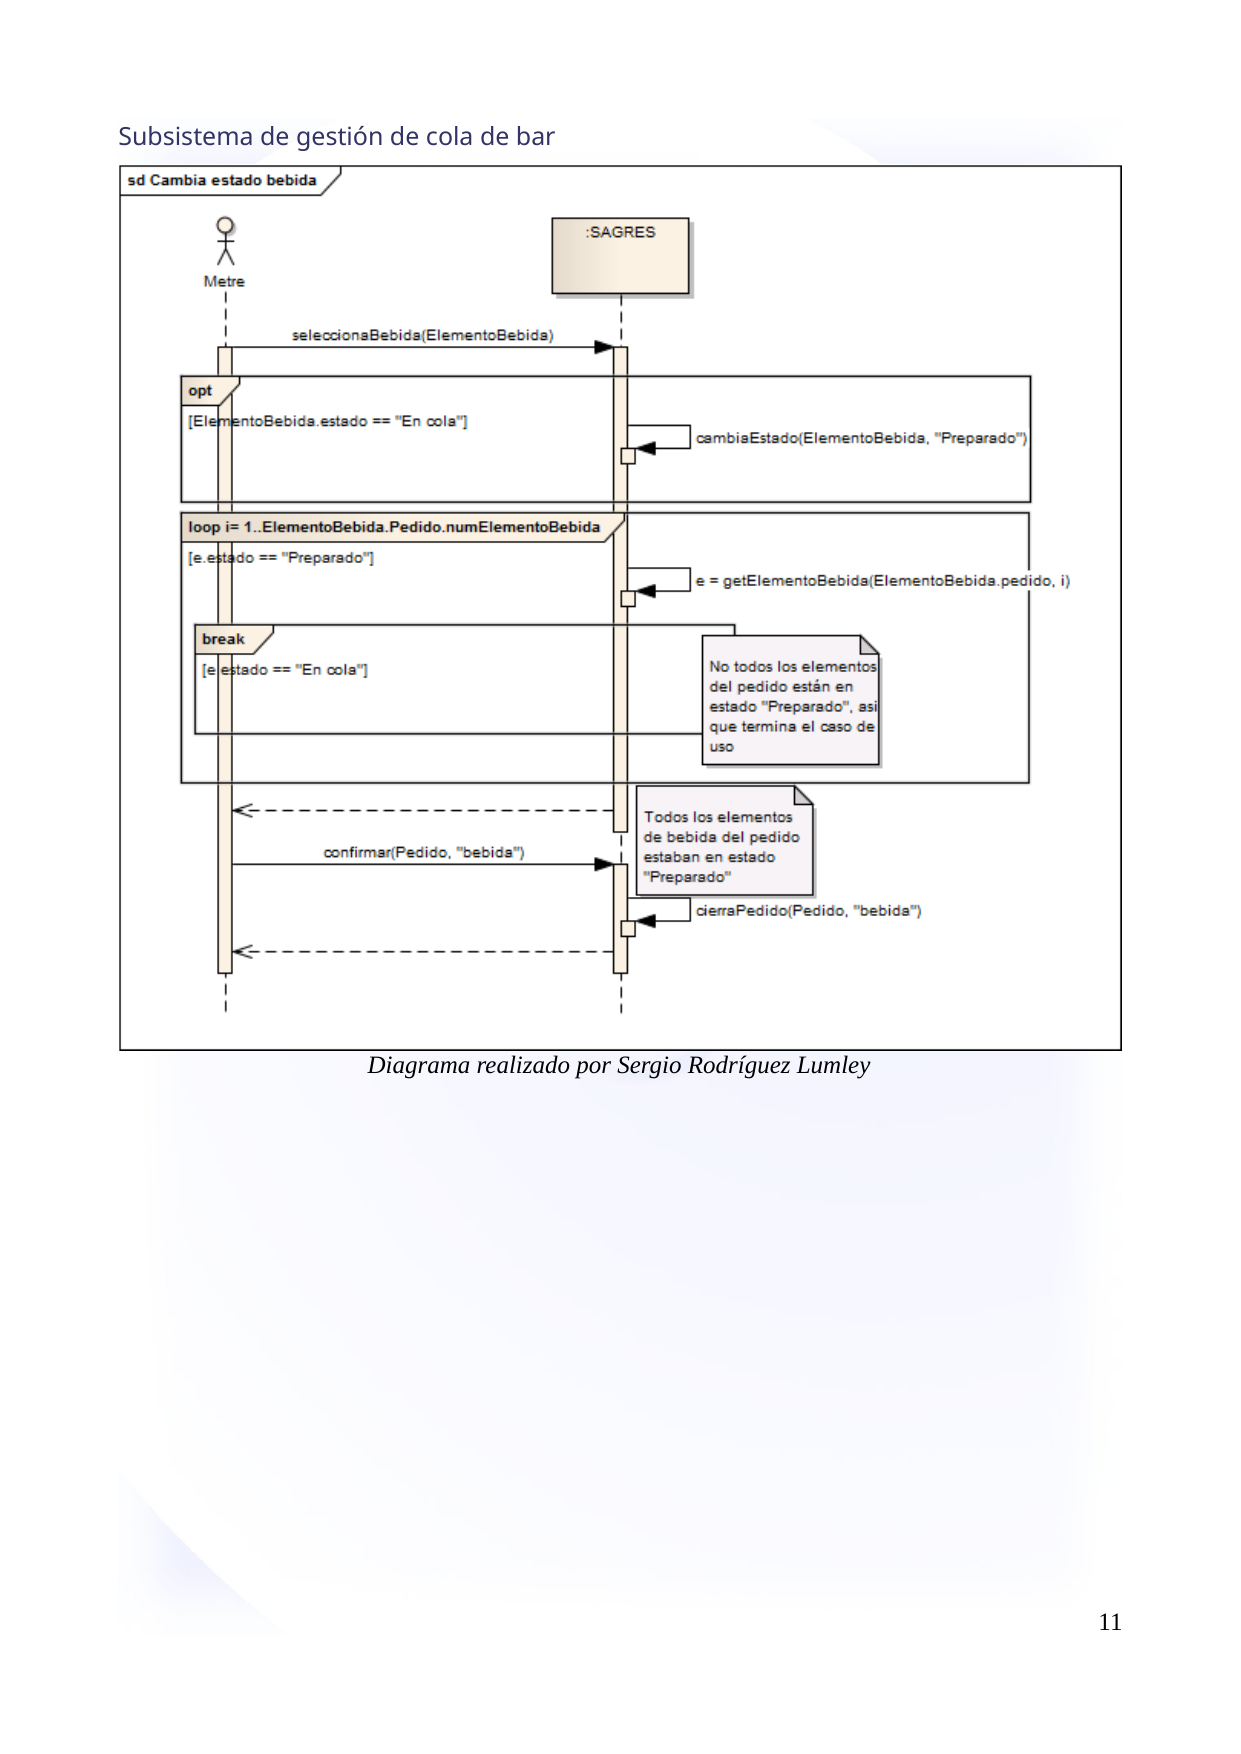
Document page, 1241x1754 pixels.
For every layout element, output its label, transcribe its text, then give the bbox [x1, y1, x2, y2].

text Diagrama realizado por Sergio Rodríguez Lumley [118, 1051, 1122, 1079]
picture [118, 1079, 1122, 1636]
subtitle Subsistema de gestión de cola de bar [118, 118, 1122, 152]
picture [118, 152, 1122, 1051]
